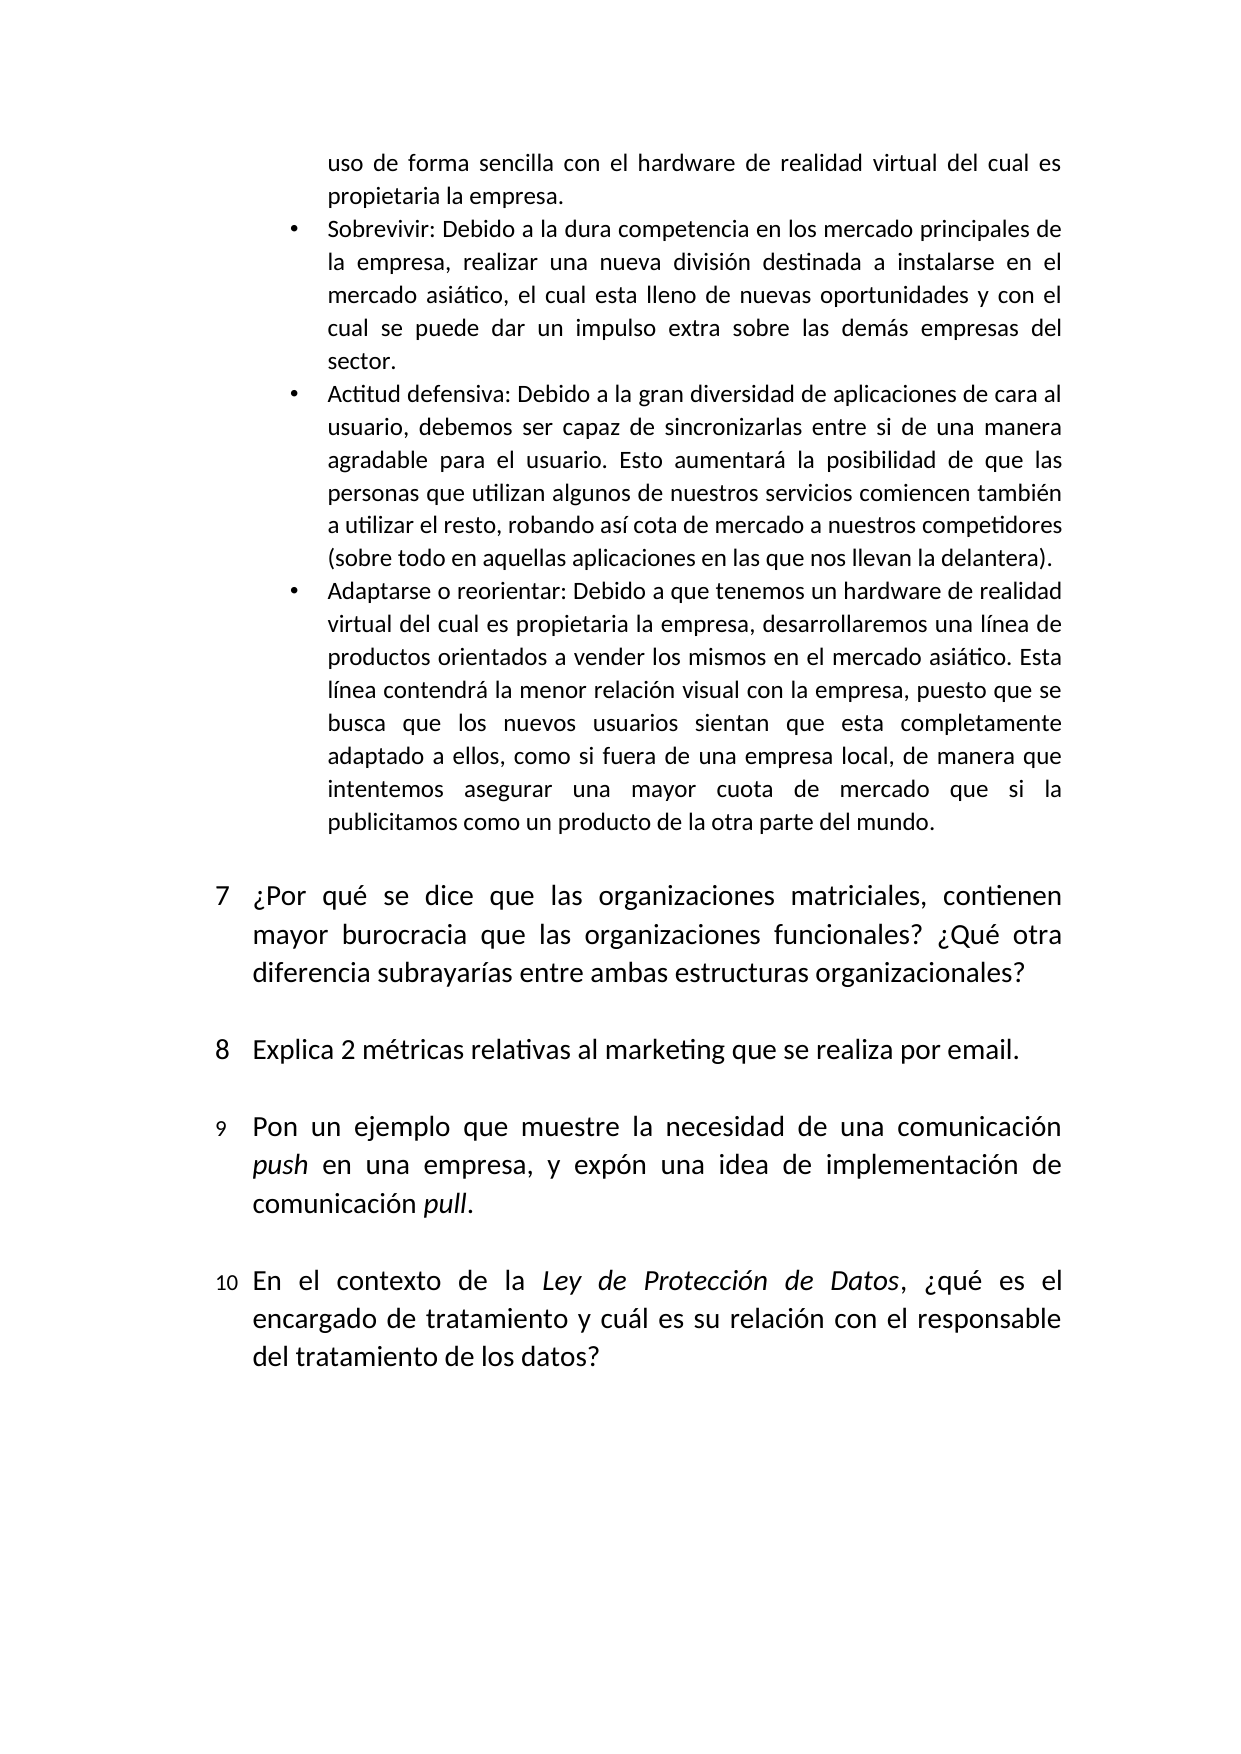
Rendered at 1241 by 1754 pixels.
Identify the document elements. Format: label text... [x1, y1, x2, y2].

list Sobrevivir: Debido a la dura competencia en los mercado principales de la empresa, realizar una nueva división destinada a instalarse en el mercado asiático, el cual esta lleno de nuevas oportunidades y con el cual se puede dar un impulso extra sobre las demás empresas del sector. [290, 213, 1063, 376]
list uso de forma sencilla con el hardware de realidad virtual del cual es propietaria la empresa. [290, 148, 1063, 211]
list ¿Por qué se dice que las organizaciones matriciales, contienen mayor burocracia que las organizaciones funcionales? ¿Qué otra diferencia subrayarías entre ambas estructuras organizacionales? [215, 877, 1063, 990]
list Pon un ejemplo que muestre la necesidad de una comunicación push en una empresa, y expón una idea de implementación de comunicación pull. [215, 1108, 1063, 1220]
list Explica 2 métricas relativas al marketing que se realiza por email. [215, 1031, 1063, 1067]
list Adaptarse o reorientar: Debido a que tenemos un hardware de realidad virtual del cual es propietaria la empresa, desarrollaremos una línea de productos orientados a vender los mismos en el mercado asiático. Esta línea contendrá la menor relación visual con la empresa, puesto que se busca que los nuevos usuarios sientan que esta completamente adaptado a ellos, como si fuera de una empresa local, de manera que intentemos asegurar una mayor cuota de mercado que si la publicitamos como un producto de la otra parte del mundo. [290, 576, 1063, 836]
list En el contexto de la Ley de Protección de Datos, ¿qué es el encargado de tratamiento y cuál es su relación con el responsable del tratamiento de los datos? [215, 1262, 1063, 1374]
list Actitud defensiva: Debido a la gran diversidad de aplicaciones de cara al usuario, debemos ser capaz de sincronizarlas entre si de una manera agradable para el usuario. Esto aumentará la posibilidad de que las personas que utilizan algunos de nuestros servicios comiencen también a utilizar el resto, robando así cota de mercado a nuestros competidores (sobre todo en aquellas aplicaciones en las que nos llevan la delantera). [290, 378, 1063, 573]
